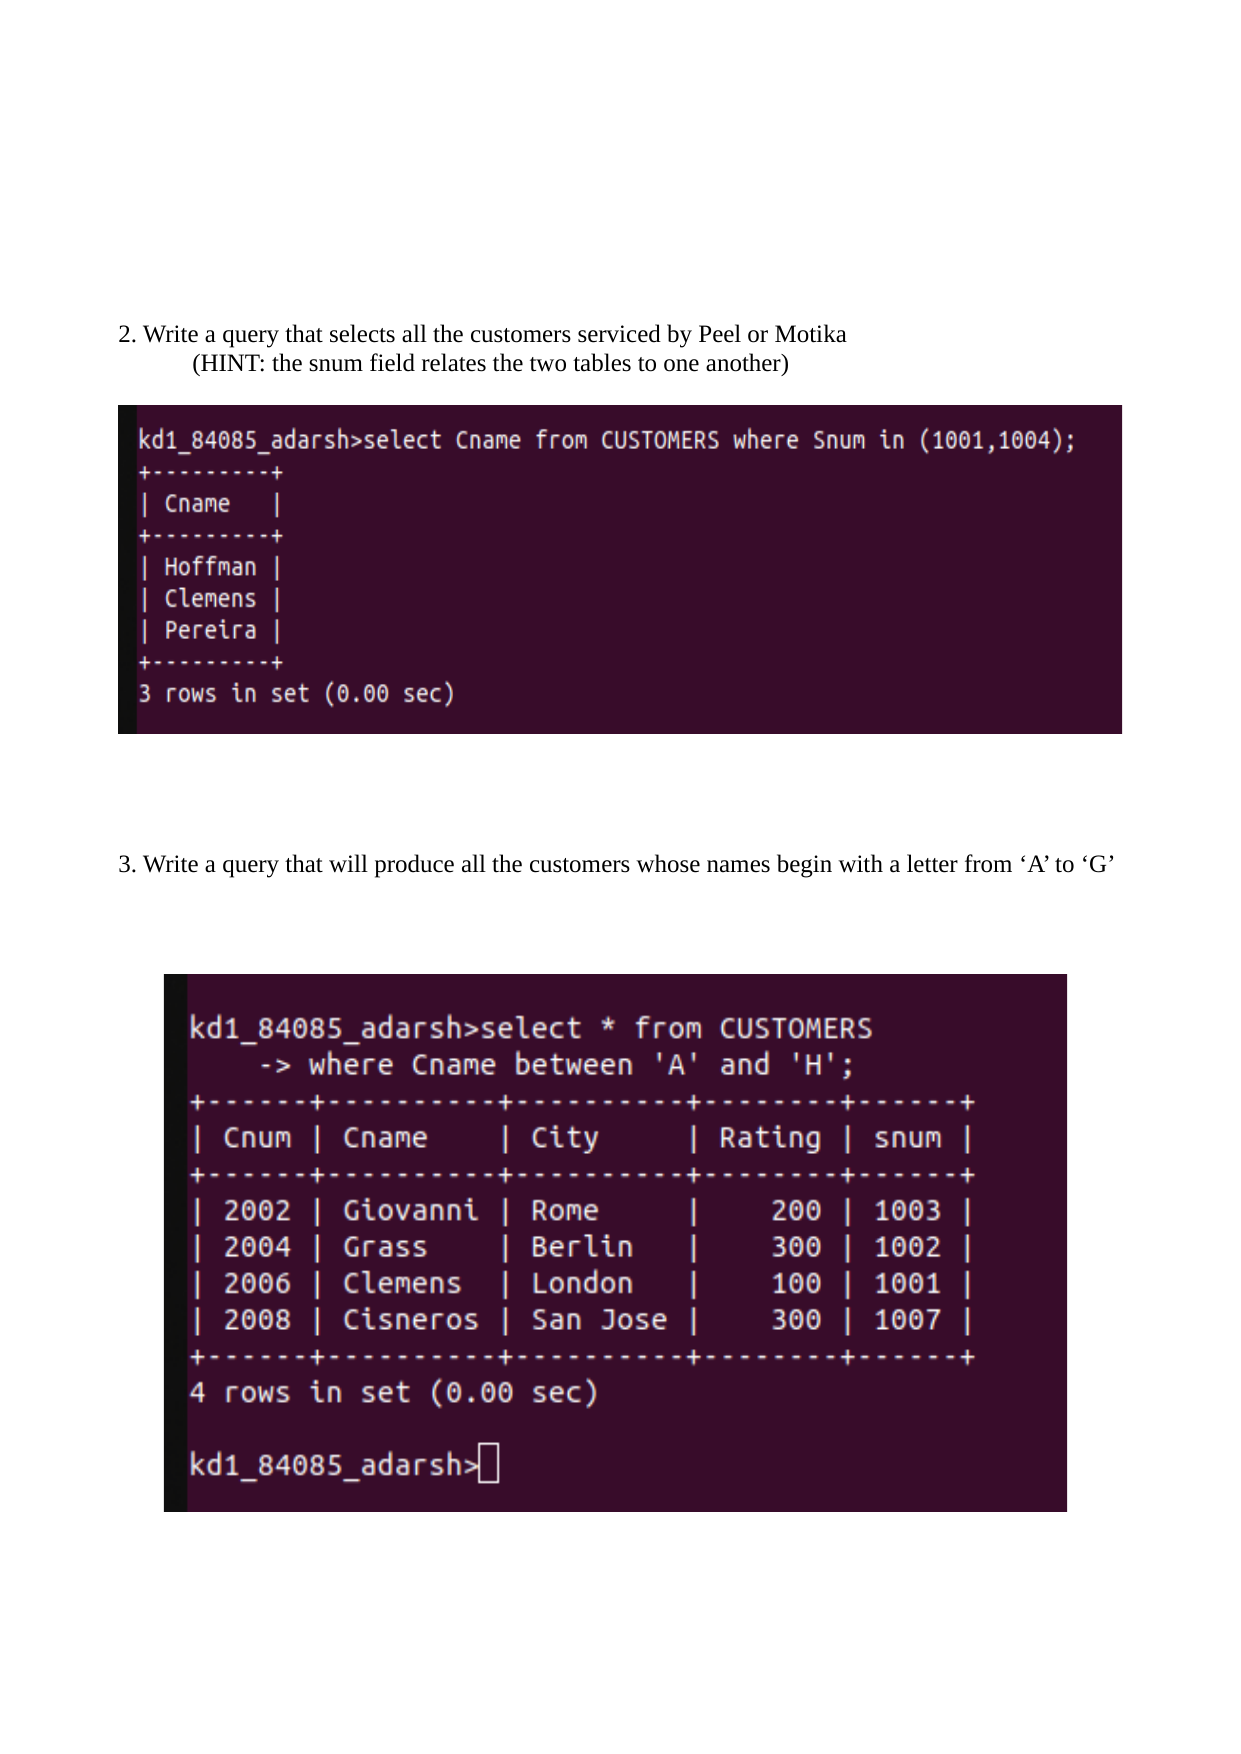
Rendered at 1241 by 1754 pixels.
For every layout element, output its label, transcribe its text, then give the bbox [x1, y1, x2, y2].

picture [118, 405, 1123, 734]
text 2. Write a query that selects all the customers serviced by Peel or Motika [118, 319, 1122, 348]
picture [163, 974, 1068, 1512]
text 3. Write a query that will produce all the customers whose names begin with a letter from ‘A’ to ‘G’ [118, 849, 1122, 878]
text (HINT: the snum field relates the two tables to one another) [118, 348, 1122, 377]
